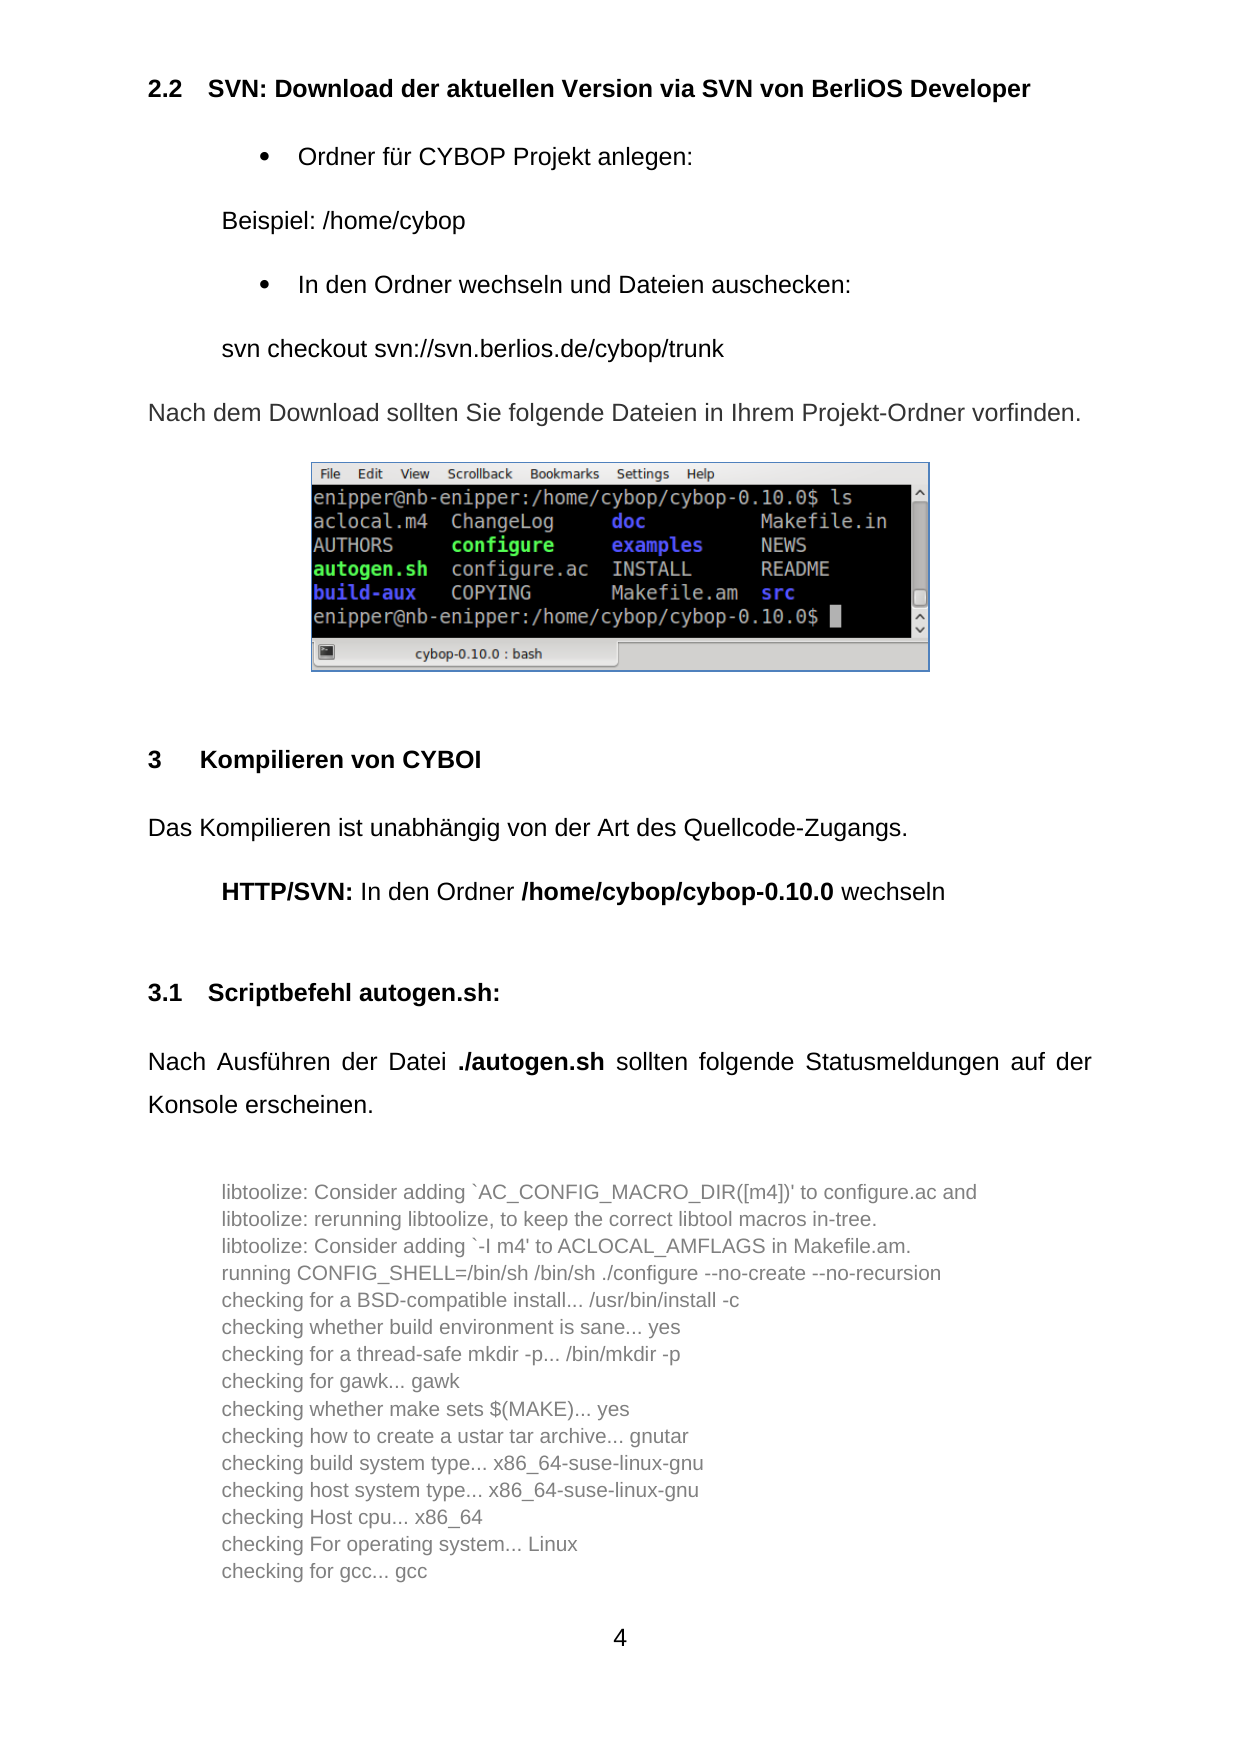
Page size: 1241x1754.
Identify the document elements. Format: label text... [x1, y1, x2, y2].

subtitle Kompilieren von CYBOI [148, 745, 1093, 773]
text checking for a BSD-compatible install... /usr/bin/install -c [148, 1286, 1093, 1313]
text libtoolize: Consider adding `-I m4' to ACLOCAL_AMFLAGS in Makefile.am. [148, 1232, 1093, 1259]
list Ordner für CYBOP Projekt anlegen: [260, 142, 1093, 171]
text checking Host cpu... x86_64 [148, 1503, 1093, 1530]
text HTTP/SVN: In den Ordner /home/cybop/cybop-0.10.0 wechseln [148, 877, 1093, 906]
text Das Kompilieren ist unabhängig von der Art des Quellcode-Zugangs. [148, 813, 1093, 842]
text checking whether build environment is sane... yes [148, 1313, 1093, 1340]
text svn checkout svn://svn.berlios.de/cybop/trunk [148, 334, 1093, 363]
text checking whether make sets $(MAKE)... yes [148, 1394, 1093, 1421]
text checking For operating system... Linux [148, 1530, 1093, 1557]
text checking for a thread-safe mkdir -p... /bin/mkdir -p [148, 1340, 1093, 1367]
list In den Ordner wechseln und Dateien auschecken: [260, 270, 1093, 299]
text checking for gawk... gawk [148, 1367, 1093, 1394]
text checking how to create a ustar tar archive... gnutar [148, 1421, 1093, 1448]
subtitle Scriptbefehl autogen.sh: [148, 978, 1093, 1007]
text libtoolize: Consider adding `AC_CONFIG_MACRO_DIR([m4])' to configure.ac and [148, 1178, 1093, 1205]
text Nach Ausführen der Datei ./autogen.sh sollten folgende Statusmeldungen auf der Konsole erscheinen. [148, 1046, 1093, 1118]
text checking host system type... x86_64-suse-linux-gnu [148, 1476, 1093, 1503]
text checking build system type... x86_64-suse-linux-gnu [148, 1448, 1093, 1476]
text Nach dem Download sollten Sie folgende Dateien in Ihrem Projekt-Ordner vorfinden. [148, 398, 1093, 427]
text libtoolize: rerunning libtoolize, to keep the correct libtool macros in-tree. [148, 1205, 1093, 1232]
text Beispiel: /home/cybop [148, 206, 1093, 235]
text checking for gcc... gcc [148, 1557, 1093, 1584]
subtitle SVN: Download der aktuellen Version via SVN von BerliOS Developer [148, 74, 1093, 102]
text running CONFIG_SHELL=/bin/sh /bin/sh ./configure --no-create --no-recursion [148, 1259, 1093, 1286]
